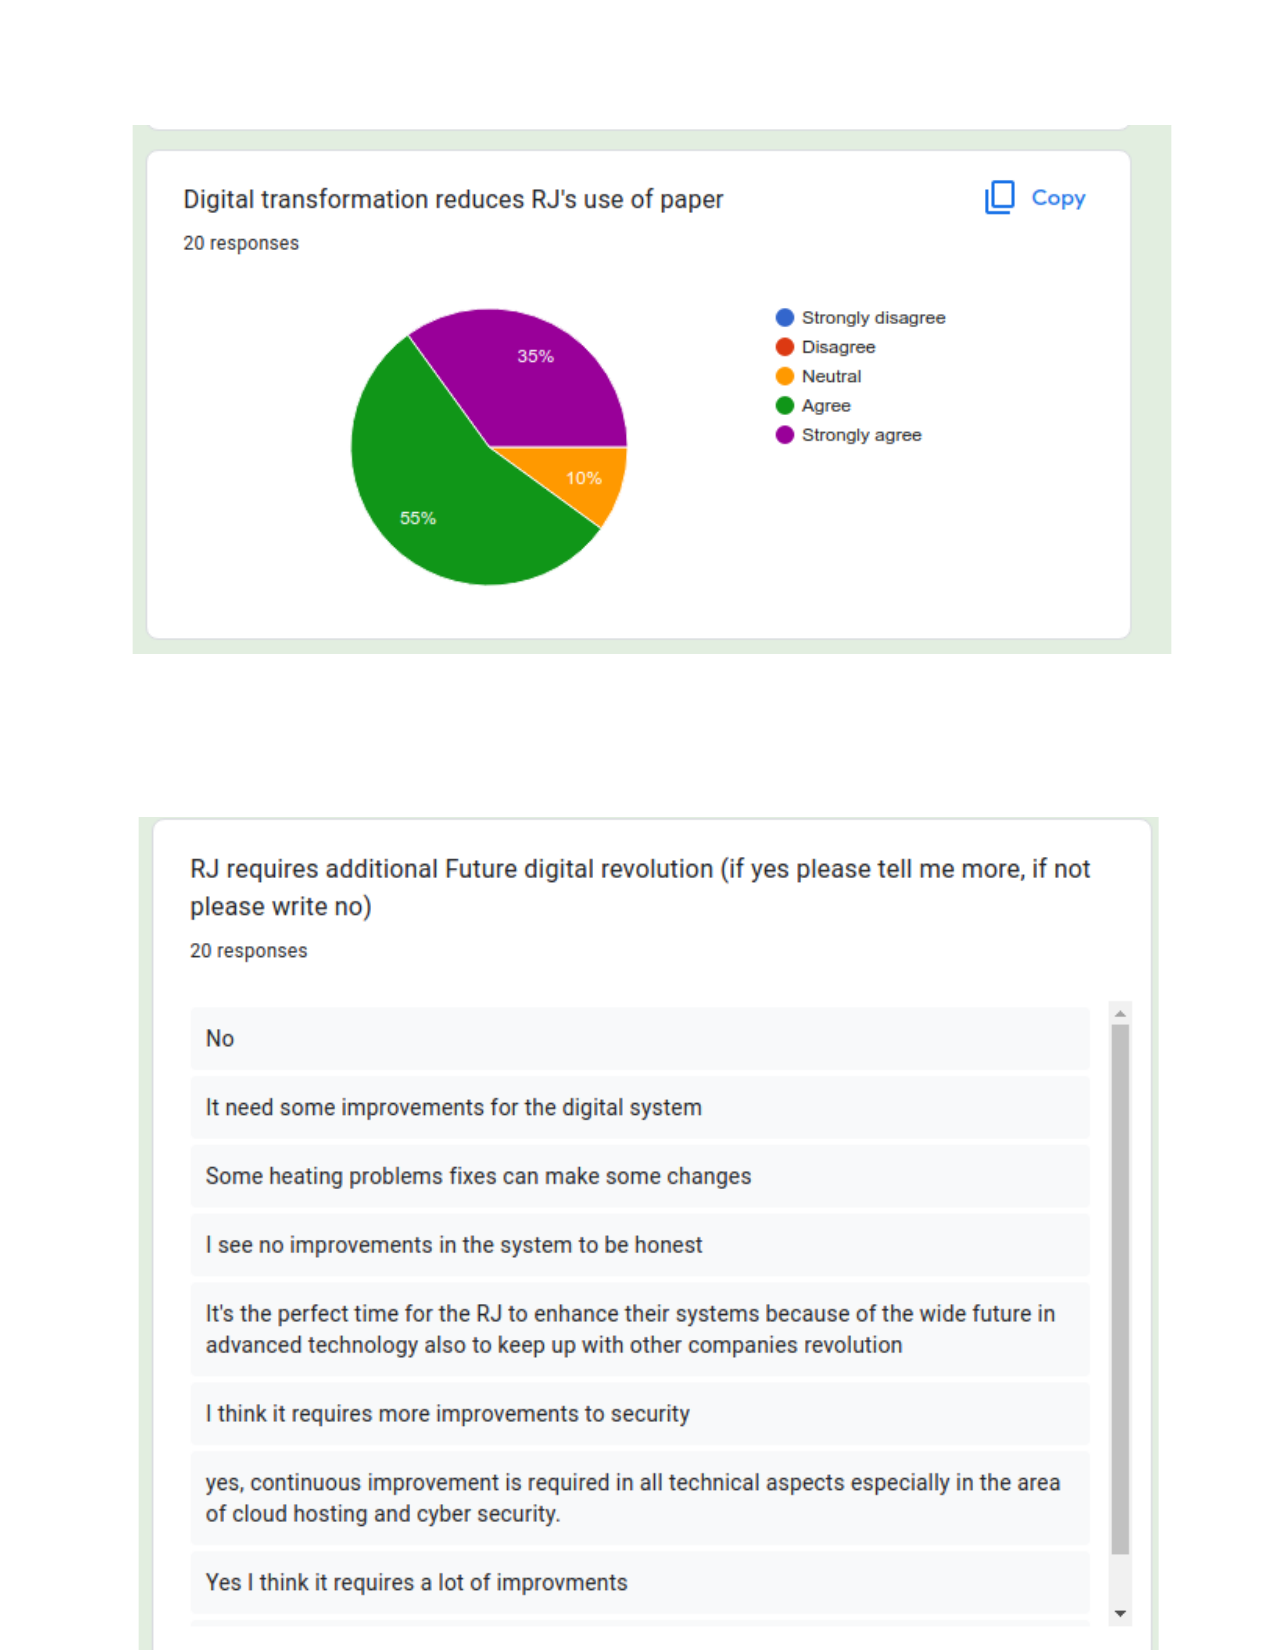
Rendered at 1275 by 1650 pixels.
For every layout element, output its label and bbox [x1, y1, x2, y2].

picture [138, 817, 1159, 1650]
picture [132, 125, 1172, 654]
